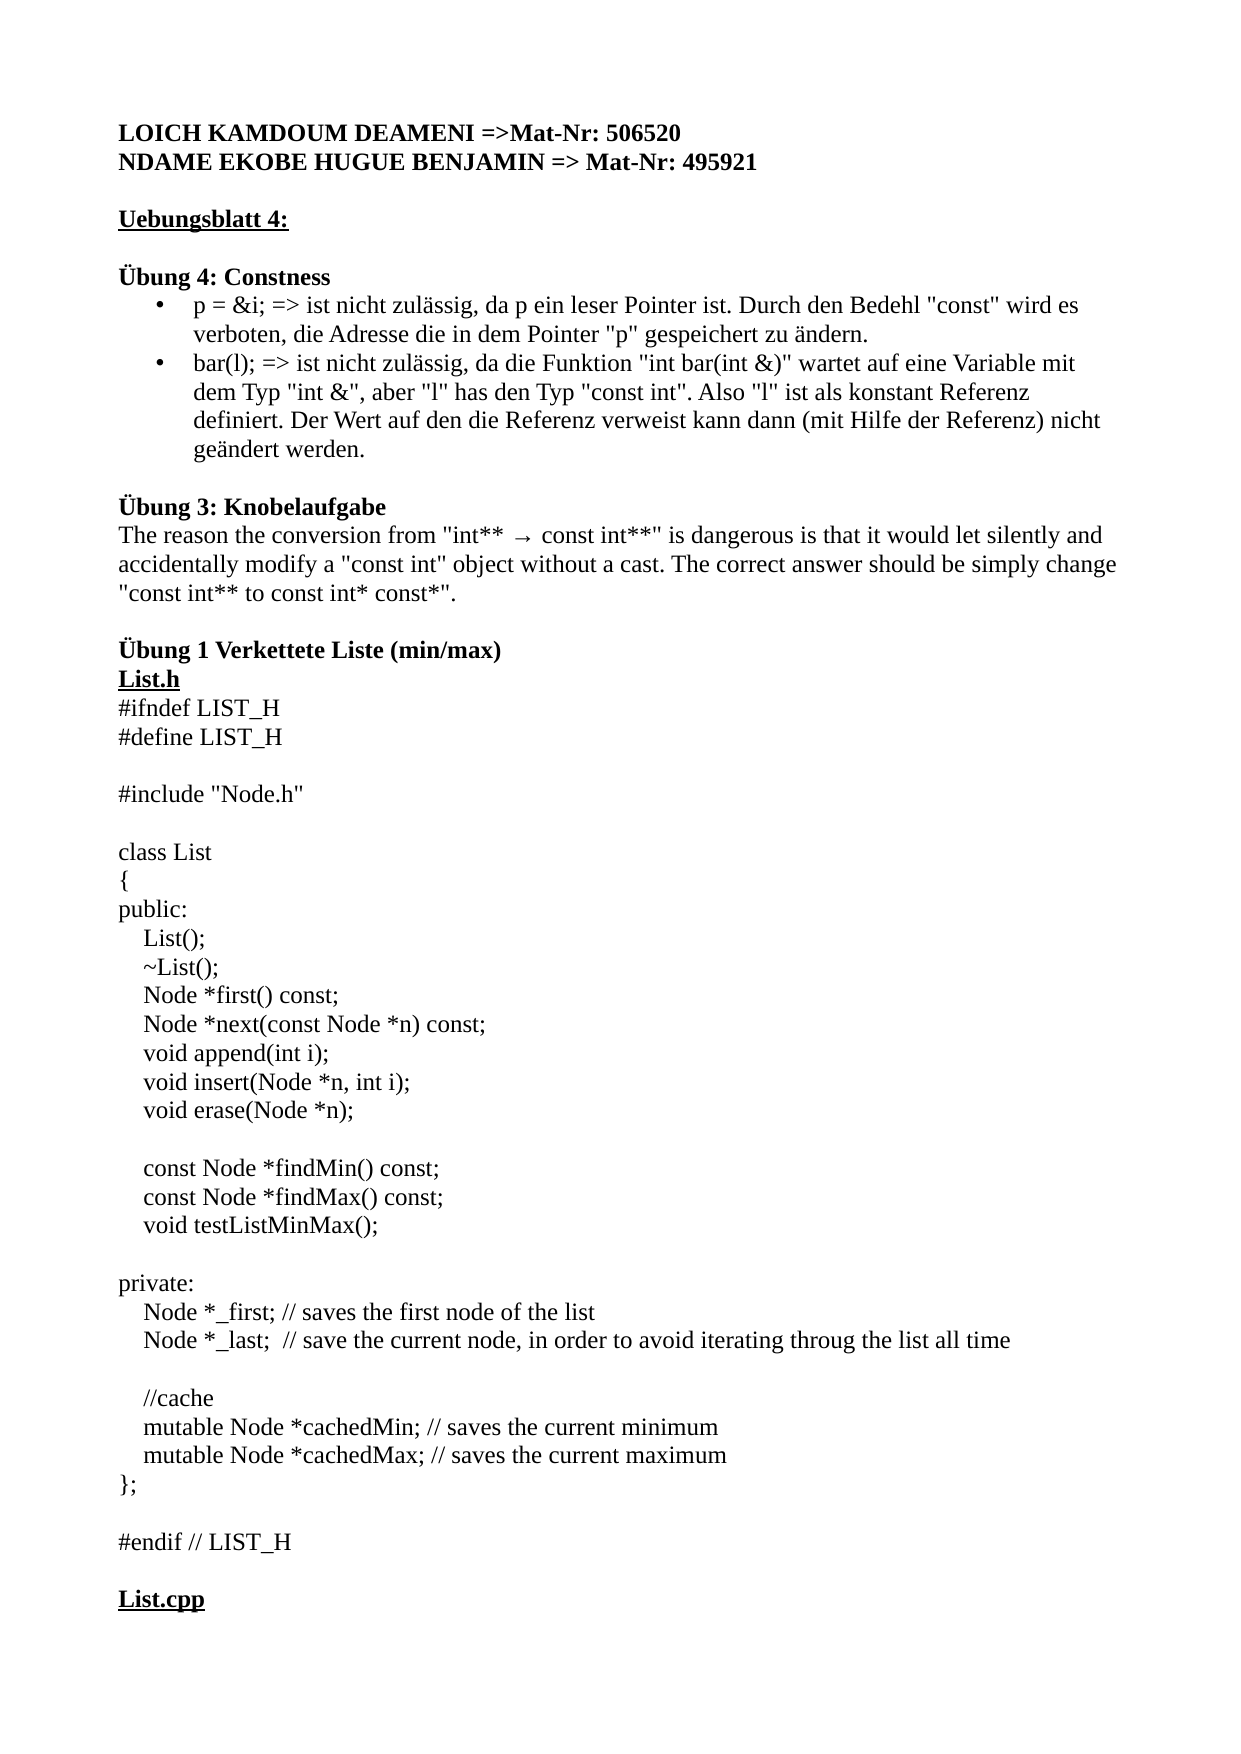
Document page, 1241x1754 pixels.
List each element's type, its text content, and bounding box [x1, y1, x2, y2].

text private: [118, 1268, 1122, 1297]
text Node *_last; // save the current node, in order to avoid iterating throug the list all time [118, 1326, 1122, 1354]
text List.h [118, 664, 1122, 693]
text ~List(); [118, 952, 1122, 981]
text LOICH KAMDOUM DEAMENI =>Mat-Nr: 506520 [118, 118, 1122, 147]
text #include "Node.h" [118, 779, 1122, 808]
text { [118, 866, 1122, 894]
text List(); [118, 923, 1122, 952]
text List.cpp [118, 1584, 1122, 1613]
list bar(l); => ist nicht zulässig, da die Funktion "int bar(int &)" wartet auf eine Variable mit dem Typ "int &", aber "l" has den Typ "const int". Also "l" ist als konstant Referenz definiert. Der Wert auf den die Referenz verweist kann dann (mit Hilfe der Referenz) nicht geändert werden. [156, 348, 1122, 463]
text #define LIST_H [118, 722, 1122, 751]
text void testListMinMax(); [118, 1211, 1122, 1239]
text Übung 3: Knobelaufgabe [118, 492, 1122, 521]
text #ifndef LIST_H [118, 693, 1122, 722]
text Übung 1 Verkettete Liste (min/max) [118, 636, 1122, 664]
text void append(int i); [118, 1038, 1122, 1067]
text const Node *findMax() const; [118, 1182, 1122, 1211]
text Node *first() const; [118, 981, 1122, 1009]
text public: [118, 894, 1122, 923]
list p = &i; => ist nicht zulässig, da p ein leser Pointer ist. Durch den Bedehl "const" wird es verboten, die Adresse die in dem Pointer "p" gespeichert zu ändern. [156, 291, 1122, 348]
text The reason the conversion from "int** → const int**" is dangerous is that it would let silently and accidentally modify a "const int" object without a cast. The correct answer should be simply change "const int** to const int* const*". [118, 521, 1122, 607]
text //cache [118, 1383, 1122, 1412]
text NDAME EKOBE HUGUE BENJAMIN => Mat-Nr: 495921 [118, 147, 1122, 176]
text Node *_first; // saves the first node of the list [118, 1297, 1122, 1326]
text }; [118, 1469, 1122, 1498]
text class List [118, 837, 1122, 866]
text #endif // LIST_H [118, 1527, 1122, 1556]
text mutable Node *cachedMin; // saves the current minimum [118, 1412, 1122, 1441]
text void erase(Node *n); [118, 1096, 1122, 1124]
text mutable Node *cachedMax; // saves the current maximum [118, 1441, 1122, 1469]
text Übung 4: Constness [118, 262, 1122, 291]
text void insert(Node *n, int i); [118, 1067, 1122, 1096]
text const Node *findMin() const; [118, 1153, 1122, 1182]
text Node *next(const Node *n) const; [118, 1009, 1122, 1038]
text Uebungsblatt 4: [118, 204, 1122, 233]
